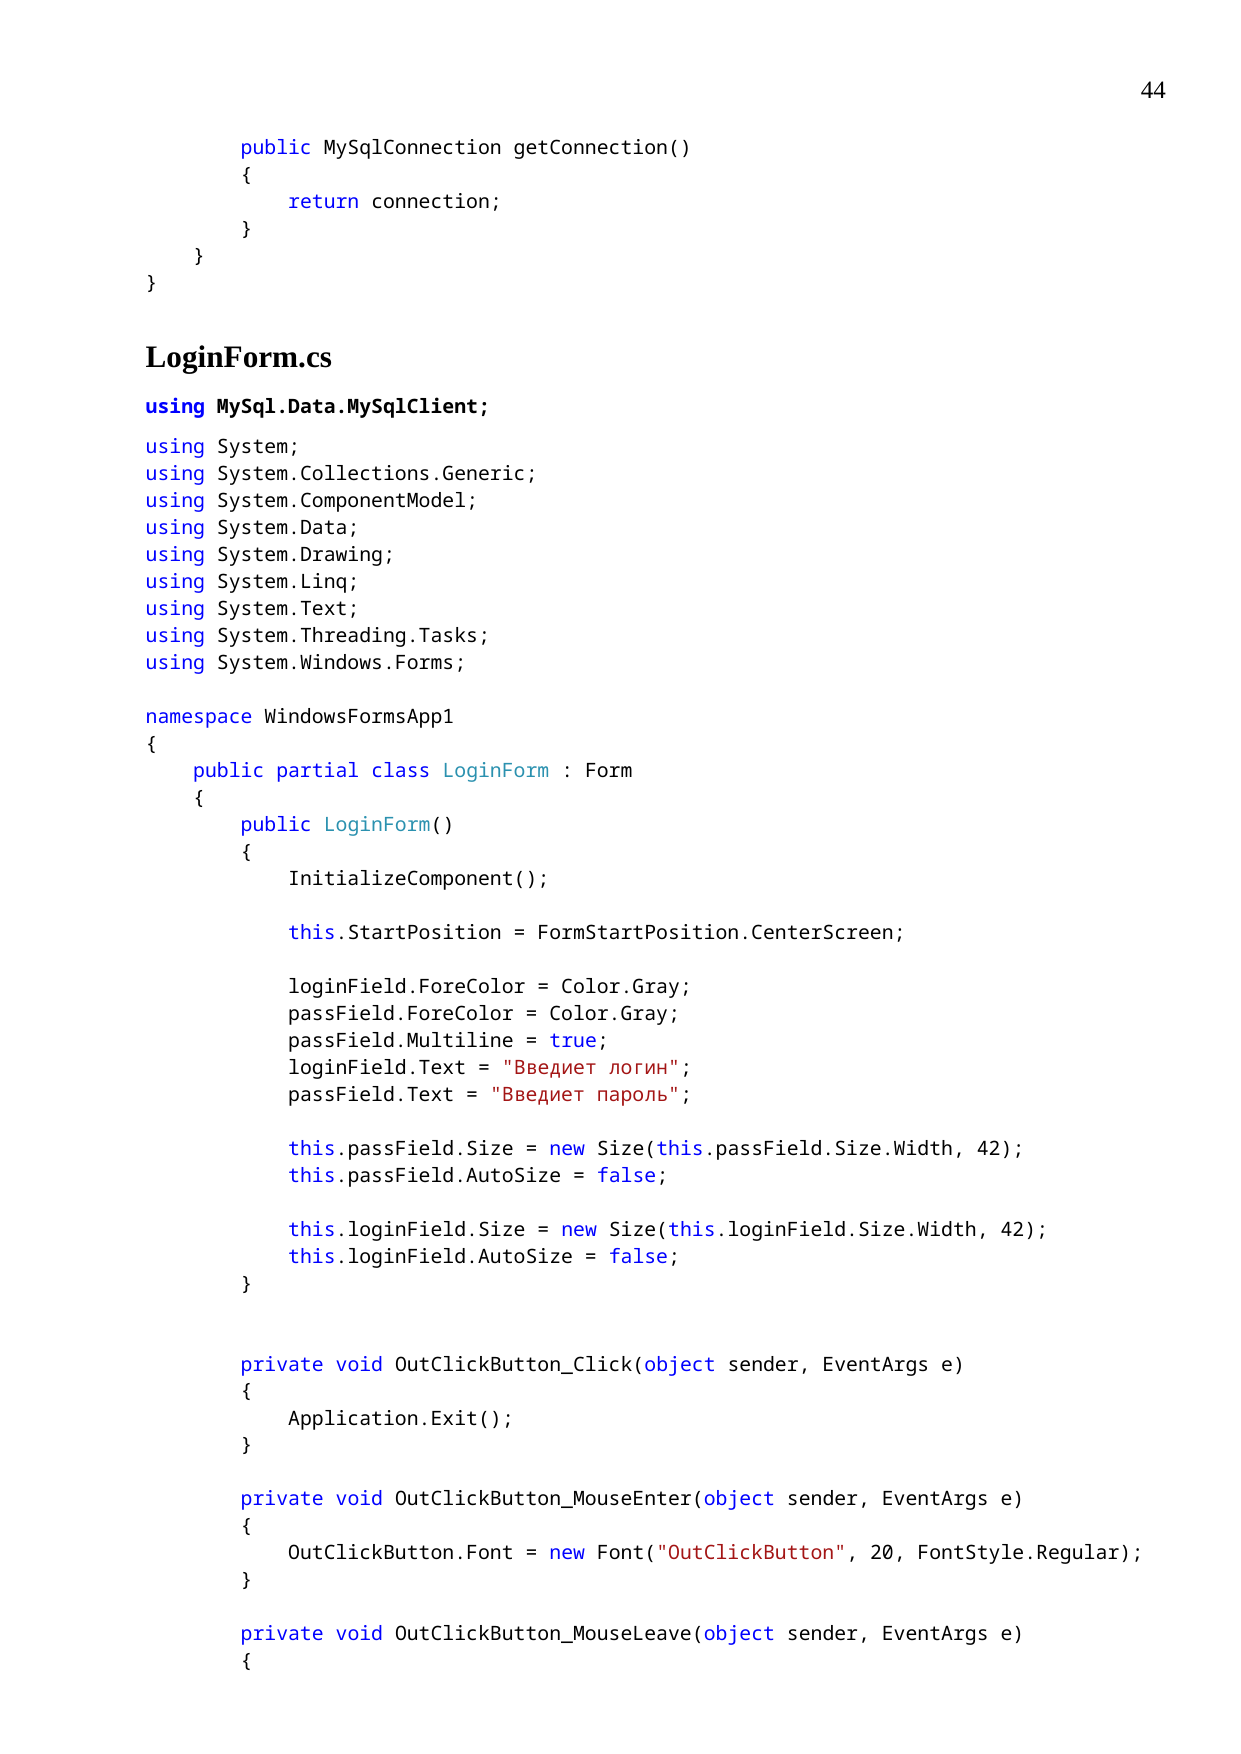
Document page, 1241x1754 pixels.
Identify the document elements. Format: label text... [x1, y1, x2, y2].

text private void OutClickButton_MouseEnter(object sender, EventArgs e) [145, 1485, 1166, 1512]
text namespace WindowsFormsApp1 [145, 702, 1166, 729]
text using System.Linq; [145, 567, 1166, 594]
text { [145, 1512, 1166, 1539]
text return connection; [145, 187, 1166, 214]
text passField.ForeColor = Color.Gray; [145, 999, 1166, 1026]
text using System.Windows.Forms; [145, 648, 1166, 675]
text InitializeComponent(); [145, 864, 1166, 891]
text Application.Exit(); [145, 1404, 1166, 1431]
text public LoginForm() [145, 810, 1166, 837]
text } [145, 1566, 1166, 1593]
text passField.Text = "Введиет пароль"; [145, 1080, 1166, 1107]
text } [145, 268, 1166, 295]
text { [145, 1647, 1166, 1673]
text { [145, 160, 1166, 187]
text this.passField.Size = new Size(this.passField.Size.Width, 42); [145, 1134, 1166, 1161]
text public MySqlConnection getConnection() [145, 133, 1166, 160]
text } [145, 214, 1166, 241]
text { [145, 729, 1166, 756]
text LoginForm.cs [145, 338, 1166, 374]
text { [145, 783, 1166, 810]
text private void OutClickButton_Click(object sender, EventArgs e) [145, 1350, 1166, 1377]
text using MySql.Data.MySqlClient; [145, 392, 1166, 419]
text passField.Multiline = true; [145, 1026, 1166, 1053]
text { [145, 1377, 1166, 1404]
text using System.Drawing; [145, 540, 1166, 567]
text } [145, 1431, 1166, 1458]
text using System; [145, 432, 1166, 459]
text } [145, 1269, 1166, 1296]
text using System.Collections.Generic; [145, 459, 1166, 486]
text this.StartPosition = FormStartPosition.CenterScreen; [145, 918, 1166, 945]
text OutClickButton.Font = new Font("OutClickButton", 20, FontStyle.Regular); [145, 1539, 1166, 1566]
text { [145, 837, 1166, 864]
text using System.Text; [145, 594, 1166, 621]
text using System.Data; [145, 513, 1166, 540]
text } [145, 241, 1166, 268]
text using System.ComponentModel; [145, 486, 1166, 513]
text this.passField.AutoSize = false; [145, 1161, 1166, 1188]
text loginField.Text = "Введиет логин"; [145, 1053, 1166, 1080]
text loginField.ForeColor = Color.Gray; [145, 972, 1166, 999]
text private void OutClickButton_MouseLeave(object sender, EventArgs e) [145, 1619, 1166, 1647]
text using System.Threading.Tasks; [145, 621, 1166, 648]
text this.loginField.AutoSize = false; [145, 1242, 1166, 1269]
text public partial class LoginForm : Form [145, 756, 1166, 783]
text this.loginField.Size = new Size(this.loginField.Size.Width, 42); [145, 1215, 1166, 1242]
